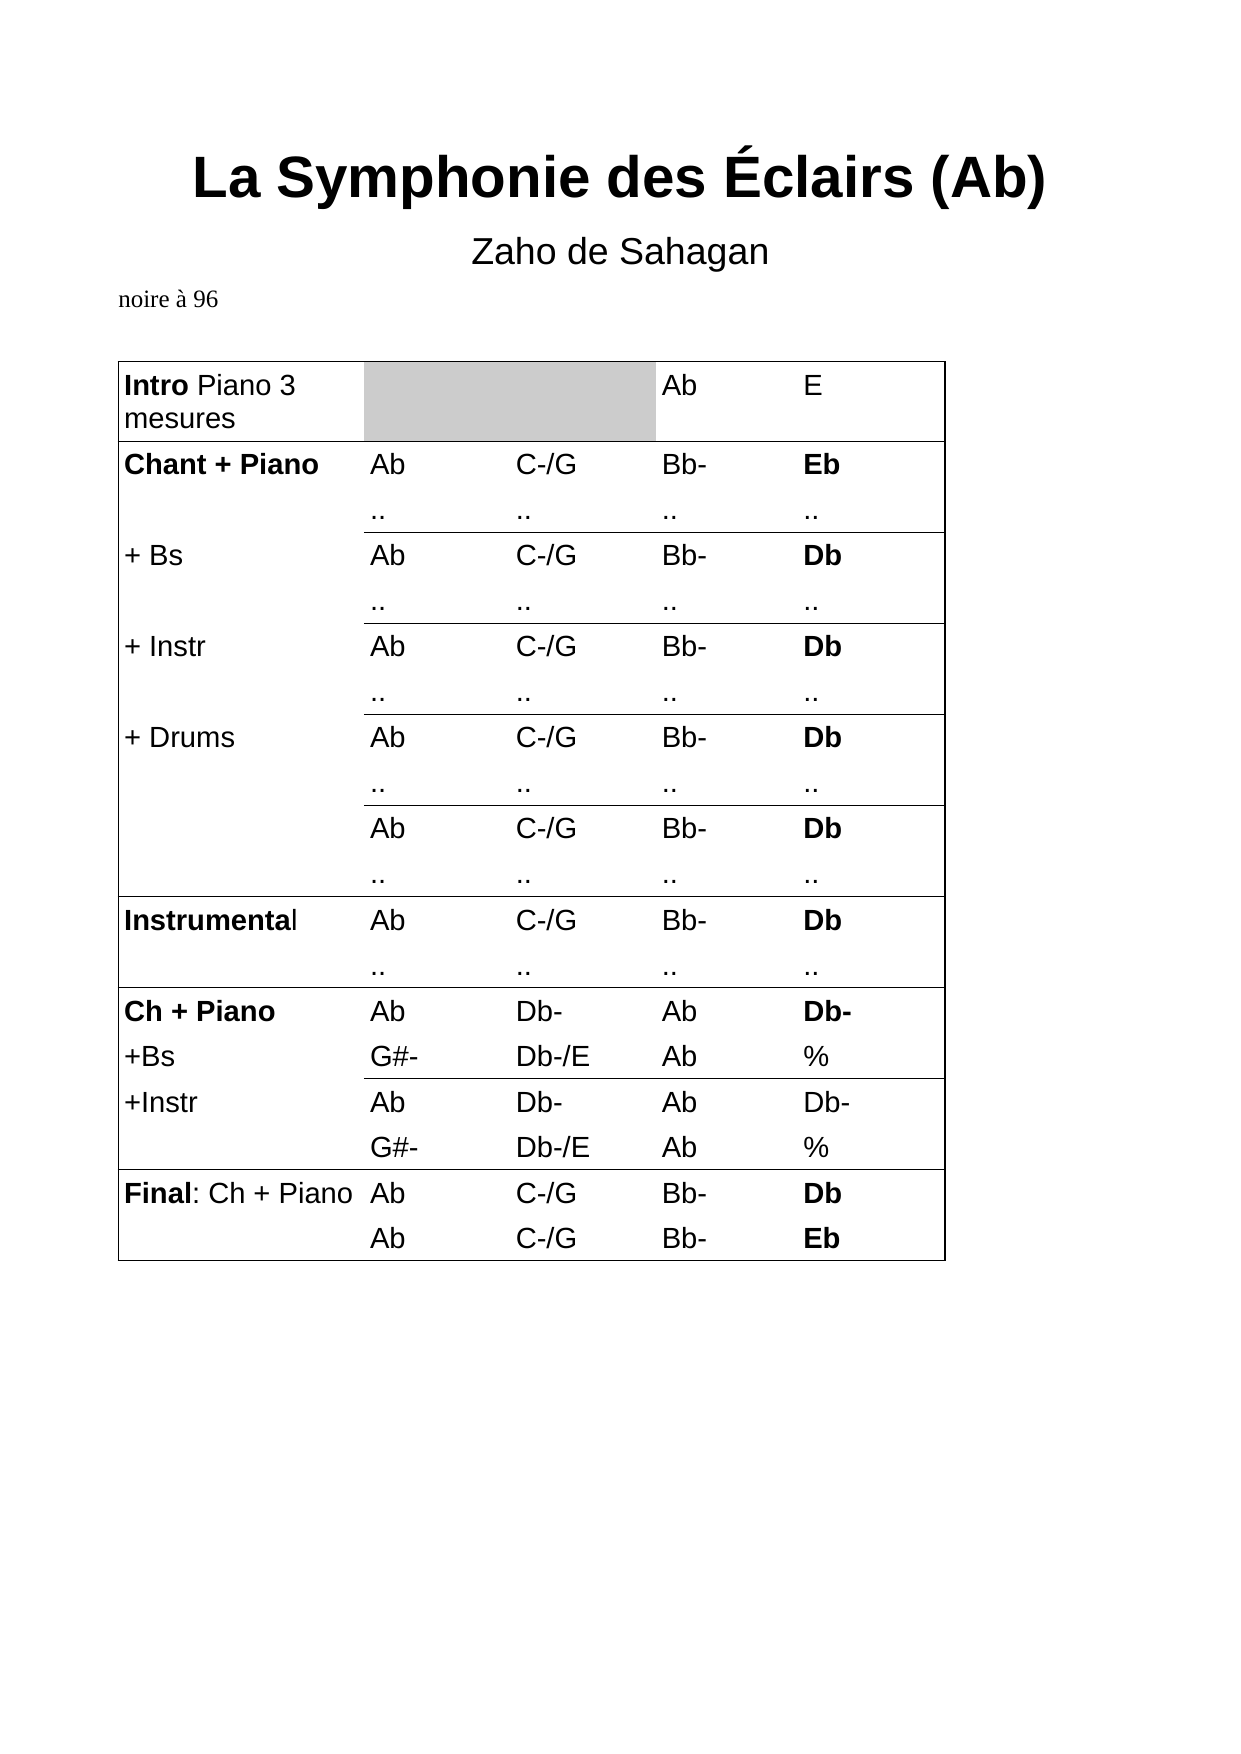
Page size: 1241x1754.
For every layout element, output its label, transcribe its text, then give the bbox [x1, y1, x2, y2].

table_cell .. [364, 578, 510, 623]
table_cell Ab [656, 1033, 797, 1078]
table_cell + Drums [119, 714, 364, 760]
title La Symphonie des Éclairs (Ab) [118, 143, 1122, 210]
table_cell C-/G [510, 806, 656, 851]
table_cell Db- [510, 988, 656, 1033]
table_cell Ab [656, 1124, 797, 1169]
table_cell .. [510, 851, 656, 896]
table_cell .. [656, 851, 797, 896]
table_cell Ab [364, 1215, 510, 1260]
table_cell Ab [364, 624, 510, 669]
table_cell Db [797, 897, 944, 942]
table_cell C-/G [510, 624, 656, 669]
table_cell + Bs [119, 532, 364, 578]
table_cell .. [656, 578, 797, 623]
table_cell .. [797, 487, 944, 532]
table_cell Db- [797, 1079, 944, 1124]
table_cell + Instr [119, 623, 364, 669]
table_cell C-/G [510, 533, 656, 578]
table_cell Ab [656, 1079, 797, 1124]
table_cell Bb- [656, 624, 797, 669]
table_header [510, 362, 656, 441]
table_cell Db [797, 1170, 944, 1215]
table_cell Ab [364, 806, 510, 851]
table_cell +Instr [119, 1078, 364, 1124]
table_header Ab [656, 362, 797, 441]
table_cell C-/G [510, 1170, 656, 1215]
table_cell .. [656, 942, 797, 987]
table_header Intro Piano 3 mesures [119, 362, 364, 441]
table_cell Final: Ch + Piano [119, 1170, 364, 1215]
table_cell Eb [797, 1215, 944, 1260]
table_cell Bb- [656, 533, 797, 578]
table_cell +Bs [119, 1033, 364, 1078]
table_cell .. [364, 851, 510, 896]
table_header [364, 362, 510, 441]
table_cell Ab [364, 1079, 510, 1124]
table_cell Bb- [656, 715, 797, 760]
table_cell G#- [364, 1124, 510, 1169]
table_cell Db [797, 715, 944, 760]
table_cell Db-/E [510, 1124, 656, 1169]
table_cell Instrumental [119, 897, 364, 942]
table_header E [797, 362, 944, 441]
table_cell .. [656, 487, 797, 532]
table_cell [119, 1124, 364, 1169]
table_cell Bb- [656, 1170, 797, 1215]
table_cell Ab [364, 1170, 510, 1215]
table_cell .. [656, 760, 797, 805]
table_cell [119, 1215, 364, 1260]
table_cell [119, 760, 364, 805]
table_cell .. [364, 669, 510, 714]
table_cell % [797, 1033, 944, 1078]
table_cell .. [364, 760, 510, 805]
table_cell [119, 578, 364, 623]
table_cell Ab [364, 715, 510, 760]
table_cell Db [797, 806, 944, 851]
table_cell [119, 487, 364, 532]
table_cell .. [510, 942, 656, 987]
table_cell Bb- [656, 442, 797, 487]
table_cell [119, 669, 364, 714]
table_cell Ab [364, 533, 510, 578]
table_cell .. [510, 760, 656, 805]
table_cell Ab [656, 988, 797, 1033]
table_cell C-/G [510, 1215, 656, 1260]
table_cell Db-/E [510, 1033, 656, 1078]
table_cell G#- [364, 1033, 510, 1078]
table_cell Ab [364, 988, 510, 1033]
table_cell Db- [510, 1079, 656, 1124]
table_cell .. [797, 578, 944, 623]
table_cell .. [510, 487, 656, 532]
table_cell C-/G [510, 715, 656, 760]
table_cell .. [797, 942, 944, 987]
table_cell Db- [797, 988, 944, 1033]
table_cell Ch + Piano [119, 988, 364, 1033]
table_cell Bb- [656, 1215, 797, 1260]
table_cell Chant + Piano [119, 442, 364, 487]
table_cell [119, 805, 364, 851]
table_cell .. [797, 669, 944, 714]
table_cell % [797, 1124, 944, 1169]
table_cell Bb- [656, 806, 797, 851]
table_cell .. [797, 851, 944, 896]
subtitle Zaho de Sahagan [118, 229, 1122, 272]
table_cell .. [510, 669, 656, 714]
text noire à 96 [118, 284, 1122, 313]
table_cell Eb [797, 442, 944, 487]
table_cell Db [797, 624, 944, 669]
table_cell [119, 851, 364, 896]
table_cell [119, 942, 364, 987]
table_cell Bb- [656, 897, 797, 942]
table_cell .. [656, 669, 797, 714]
table_cell Ab [364, 897, 510, 942]
table_cell Db [797, 533, 944, 578]
table_cell .. [510, 578, 656, 623]
table_cell C-/G [510, 897, 656, 942]
table_cell Ab [364, 442, 510, 487]
table_cell .. [364, 487, 510, 532]
table_cell .. [797, 760, 944, 805]
table_cell .. [364, 942, 510, 987]
table_cell C-/G [510, 442, 656, 487]
